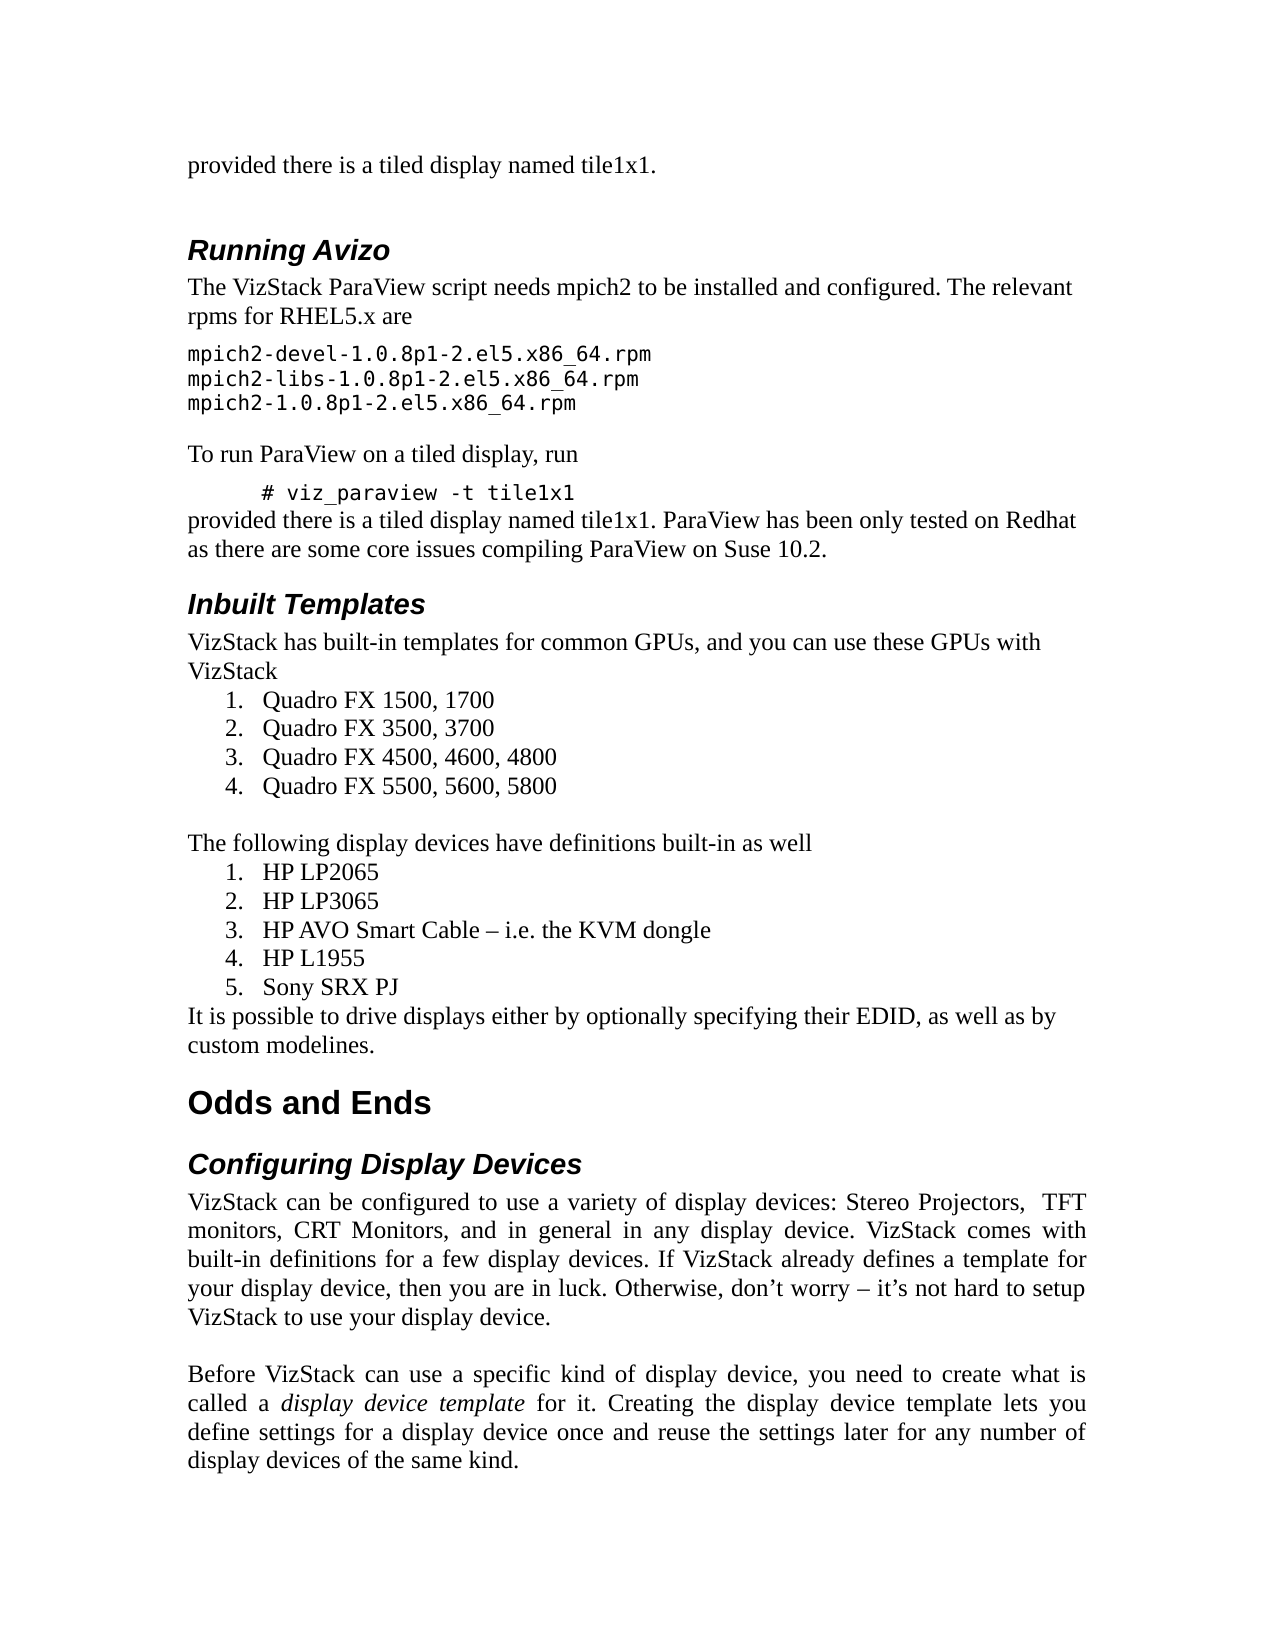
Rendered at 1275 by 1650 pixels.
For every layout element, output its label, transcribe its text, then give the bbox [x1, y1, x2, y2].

list HP LP3065 [225, 886, 1087, 915]
list HP AVO Smart Cable – i.e. the KVM dongle [225, 915, 1087, 943]
text It is possible to drive displays either by optionally specifying their EDID, as well as by custom modelines. [187, 1001, 1087, 1058]
subtitle Odds and Ends [187, 1083, 1087, 1122]
text # viz_paraview -t tile1x1 [187, 481, 1087, 505]
text The following display devices have definitions built-in as well [187, 828, 1087, 857]
subtitle Running Avizo [187, 232, 1087, 266]
list Quadro FX 1500, 1700 [225, 685, 1087, 713]
list HP L1955 [225, 943, 1087, 972]
text provided there is a tiled display named tile1x1. [187, 150, 1087, 179]
text VizStack has built-in templates for common GPUs, and you can use these GPUs with VizStack [187, 627, 1087, 685]
text provided there is a tiled display named tile1x1. ParaView has been only tested on Redhat as there are some core issues compiling ParaView on Suse 10.2. [187, 505, 1087, 562]
subtitle Inbuilt Templates [187, 587, 1087, 621]
text VizStack can be configured to use a variety of display devices: Stereo Projectors, TFT monitors, CRT Monitors, and in general in any display device. VizStack comes with built-in definitions for a few display devices. If VizStack already defines a template for your display device, then you are in luck. Otherwise, don’t worry – it’s not hard to setup VizStack to use your display device. [187, 1187, 1087, 1330]
text mpich2-libs-1.0.8p1-2.el5.x86_64.rpm [187, 367, 1087, 391]
list Quadro FX 4500, 4600, 4800 [225, 742, 1087, 771]
text To run ParaView on a tiled display, run [187, 439, 1087, 468]
list HP LP2065 [225, 857, 1087, 886]
subtitle Configuring Display Devices [187, 1147, 1087, 1180]
text mpich2-1.0.8p1-2.el5.x86_64.rpm [187, 391, 1087, 415]
list Sony SRX PJ [225, 972, 1087, 1001]
list Quadro FX 3500, 3700 [225, 713, 1087, 742]
list Quadro FX 5500, 5600, 5800 [225, 771, 1087, 800]
text Before VizStack can use a specific kind of display device, you need to create what is called a display device template for it. Creating the display device template lets you define settings for a display device once and reuse the settings later for any number of display devices of the same kind. [187, 1359, 1087, 1474]
text The VizStack ParaView script needs mpich2 to be installed and configured. The relevant rpms for RHEL5.x are [187, 272, 1087, 330]
text mpich2-devel-1.0.8p1-2.el5.x86_64.rpm [187, 342, 1087, 367]
